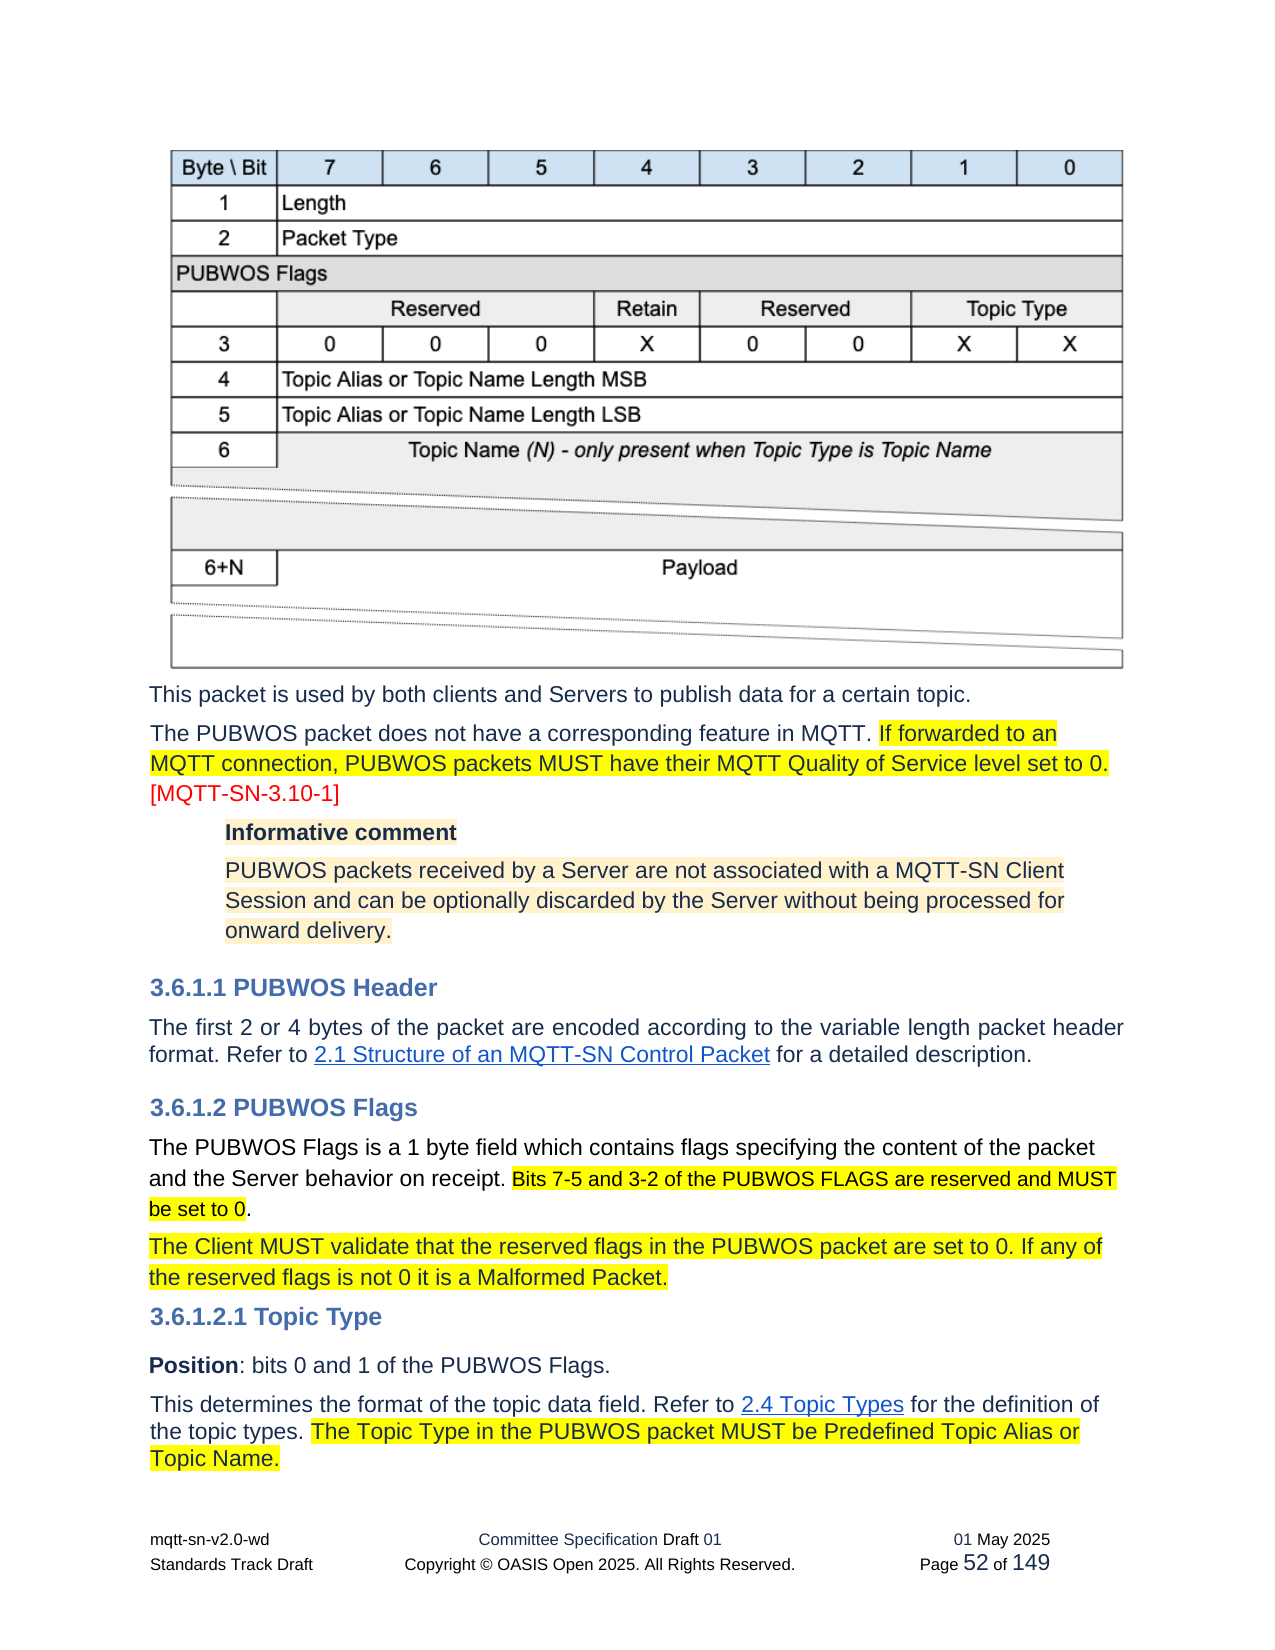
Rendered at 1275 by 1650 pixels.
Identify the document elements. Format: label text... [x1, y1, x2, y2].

picture [148, 150, 1124, 669]
text This packet is used by both clients and Servers to publish data for a certain topic. [148, 681, 1124, 707]
text The PUBWOS Flags is a 1 byte field which contains flags specifying the content of the packet and the Server behavior on receipt. Bits 7-5 and 3-2 of the PUBWOS FLAGS are reserved and MUST be set to 0. [148, 1134, 1124, 1221]
subtitle 3.6.1.2 PUBWOS Flags [150, 1093, 1124, 1122]
text This determines the format of the topic data field. Refer to 2.4 Topic Types for the definition of the topic types. The Topic Type in the PUBWOS packet MUST be Predefined Topic Alias or Topic Name. [150, 1391, 1124, 1471]
text Informative comment [225, 818, 1124, 845]
subtitle 3.6.1.2.1 Topic Type [150, 1302, 1124, 1331]
subtitle 3.6.1.1 PUBWOS Header [150, 973, 1124, 1001]
text The Client MUST validate that the reserved flags in the PUBWOS packet are set to 0. If any of the reserved flags is not 0 it is a Malformed Packet. [148, 1233, 1124, 1290]
text PUBWOS packets received by a Server are not associated with a MQTT-SN Client Session and can be optionally discarded by the Server without being processed for onward delivery. [225, 857, 1124, 944]
text Position: bits 0 and 1 of the PUBWOS Flags. [148, 1352, 1124, 1379]
text The first 2 or 4 bytes of the packet are encoded according to the variable length packet header format. Refer to 2.1 Structure of an MQTT-SN Control Packet for a detailed description. [148, 1014, 1124, 1067]
text The PUBWOS packet does not have a corresponding feature in MQTT. If forwarded to an MQTT connection, PUBWOS packets MUST have their MQTT Quality of Service level set to 0. [MQTT-SN-3.10-1] [150, 719, 1124, 806]
